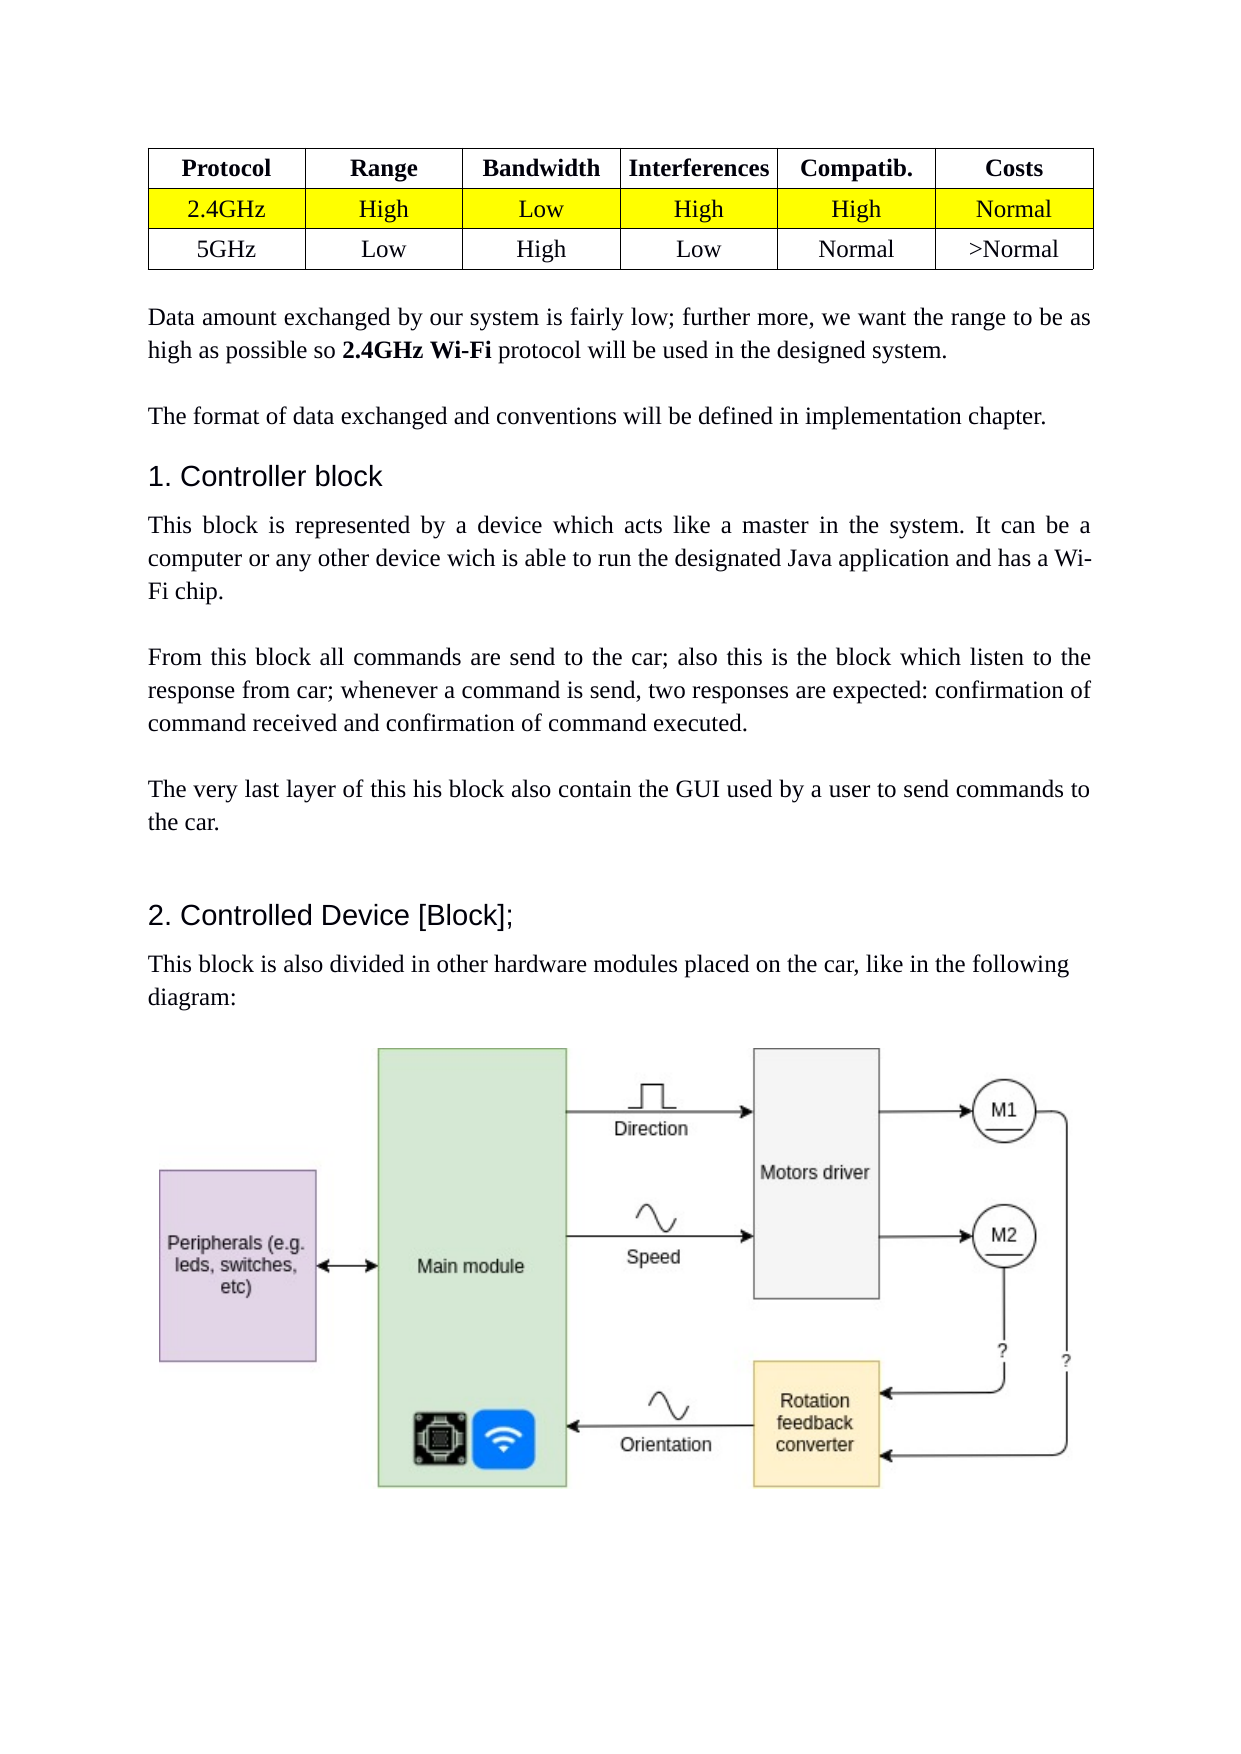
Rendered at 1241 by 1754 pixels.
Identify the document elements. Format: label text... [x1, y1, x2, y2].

table_cell Low [306, 229, 462, 268]
text From this block all commands are send to the car; also this is the block which listen to the response from car; whenever a command is send, two responses are expected: confirmation of command received and confirmation of command executed. [148, 642, 1093, 737]
text This block is also divided in other hardware modules placed on the car, like in the following diagram: [148, 949, 1093, 1011]
table_cell High [778, 189, 935, 228]
text This block is represented by a device which acts like a master in the system. It can be a computer or any other device wich is able to run the designated Java application and has a Wi-Fi chip. [148, 510, 1093, 604]
table_cell Normal [778, 229, 935, 268]
subtitle 1. Controller block [148, 459, 1093, 492]
subtitle 2. Controlled Device [Block]; [148, 898, 1093, 932]
text Data amount exchanged by our system is fairly low; further more, we want the range to be as high as possible so 2.4GHz Wi-Fi protocol will be used in the designed system. [148, 302, 1093, 363]
table_cell Low [621, 229, 777, 268]
table_cell Normal [936, 189, 1093, 228]
text The very last layer of this his block also contain the GUI used by a user to send commands to the car. [148, 774, 1093, 836]
table_header Costs [936, 149, 1093, 188]
picture [159, 1048, 1082, 1489]
table_header Protocol [149, 149, 305, 188]
table_cell 5GHz [149, 229, 305, 268]
table_header Bandwidth [463, 149, 620, 188]
text The format of data exchanged and conventions will be defined in implementation chapter. [148, 401, 1093, 429]
table_header Compatib. [778, 149, 935, 188]
table_header Range [306, 149, 462, 188]
table_cell High [621, 189, 777, 228]
table_cell High [306, 189, 462, 228]
table_header Interferences [621, 149, 777, 188]
table_cell 2.4GHz [149, 189, 305, 228]
table_cell >Normal [936, 229, 1093, 268]
table_cell High [463, 229, 620, 268]
table_cell Low [463, 189, 620, 228]
